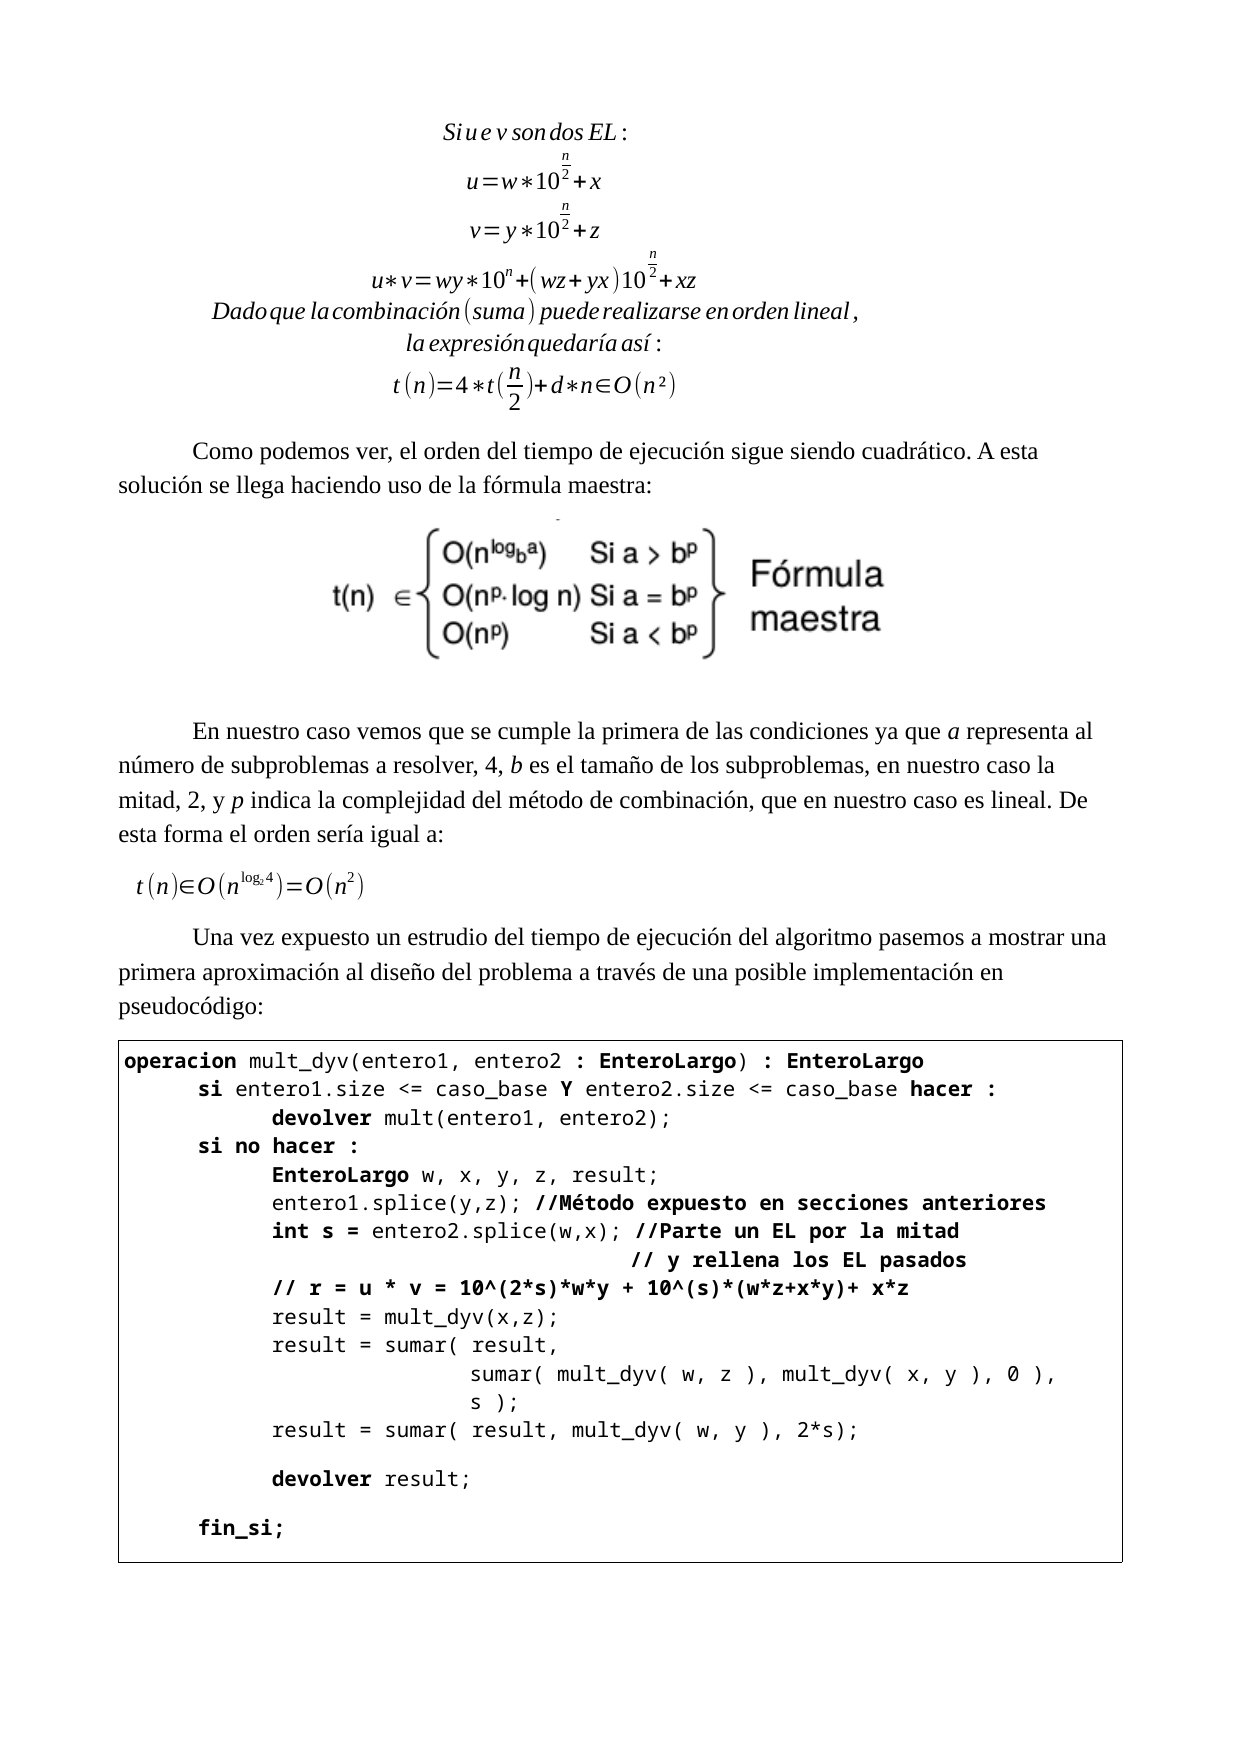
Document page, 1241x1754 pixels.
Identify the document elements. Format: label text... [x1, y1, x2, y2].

picture [330, 519, 910, 661]
table_header operacion mult_dyv(entero1, entero2 : EnteroLargo) : EnteroLargo si entero1.size <= caso_base Y entero2.size <= caso_base hacer : devolver mult(entero1, entero2); si no hacer : EnteroLargo w, x, y, z, result; entero1.splice(y,z); //Método expuesto en secciones anteriores int s = entero2.splice(w,x); //Parte un EL por la mitad // y rellena los EL pasados // r = u * v = 10^(2*s)*w*y + 10^(s)*(w*z+x*y)+ x*z result = mult_dyv(x,z); result = sumar( result, sumar( mult_dyv( w, z ), mult_dyv( x, y ), 0 ), s ); result = sumar( result, mult_dyv( w, y ), 2*s); devolver result; fin_si; [119, 1041, 1122, 1562]
text Una vez expuesto un estrudio del tiempo de ejecución del algoritmo pasemos a mostrar una primera aproximación al diseño del problema a través de una posible implementación en pseudocódigo: [118, 922, 1122, 1020]
text Como podemos ver, el orden del tiempo de ejecución sigue siendo cuadrático. A esta solución se llega haciendo uso de la fórmula maestra: [118, 436, 1122, 499]
text En nuestro caso vemos que se cumple la primera de las condiciones ya que a representa al número de subproblemas a resolver, 4, b es el tamaño de los subproblemas, en nuestro caso la mitad, 2, y p indica la complejidad del método de combinación, que en nuestro caso es lineal. De esta forma el orden sería igual a: [118, 716, 1122, 848]
